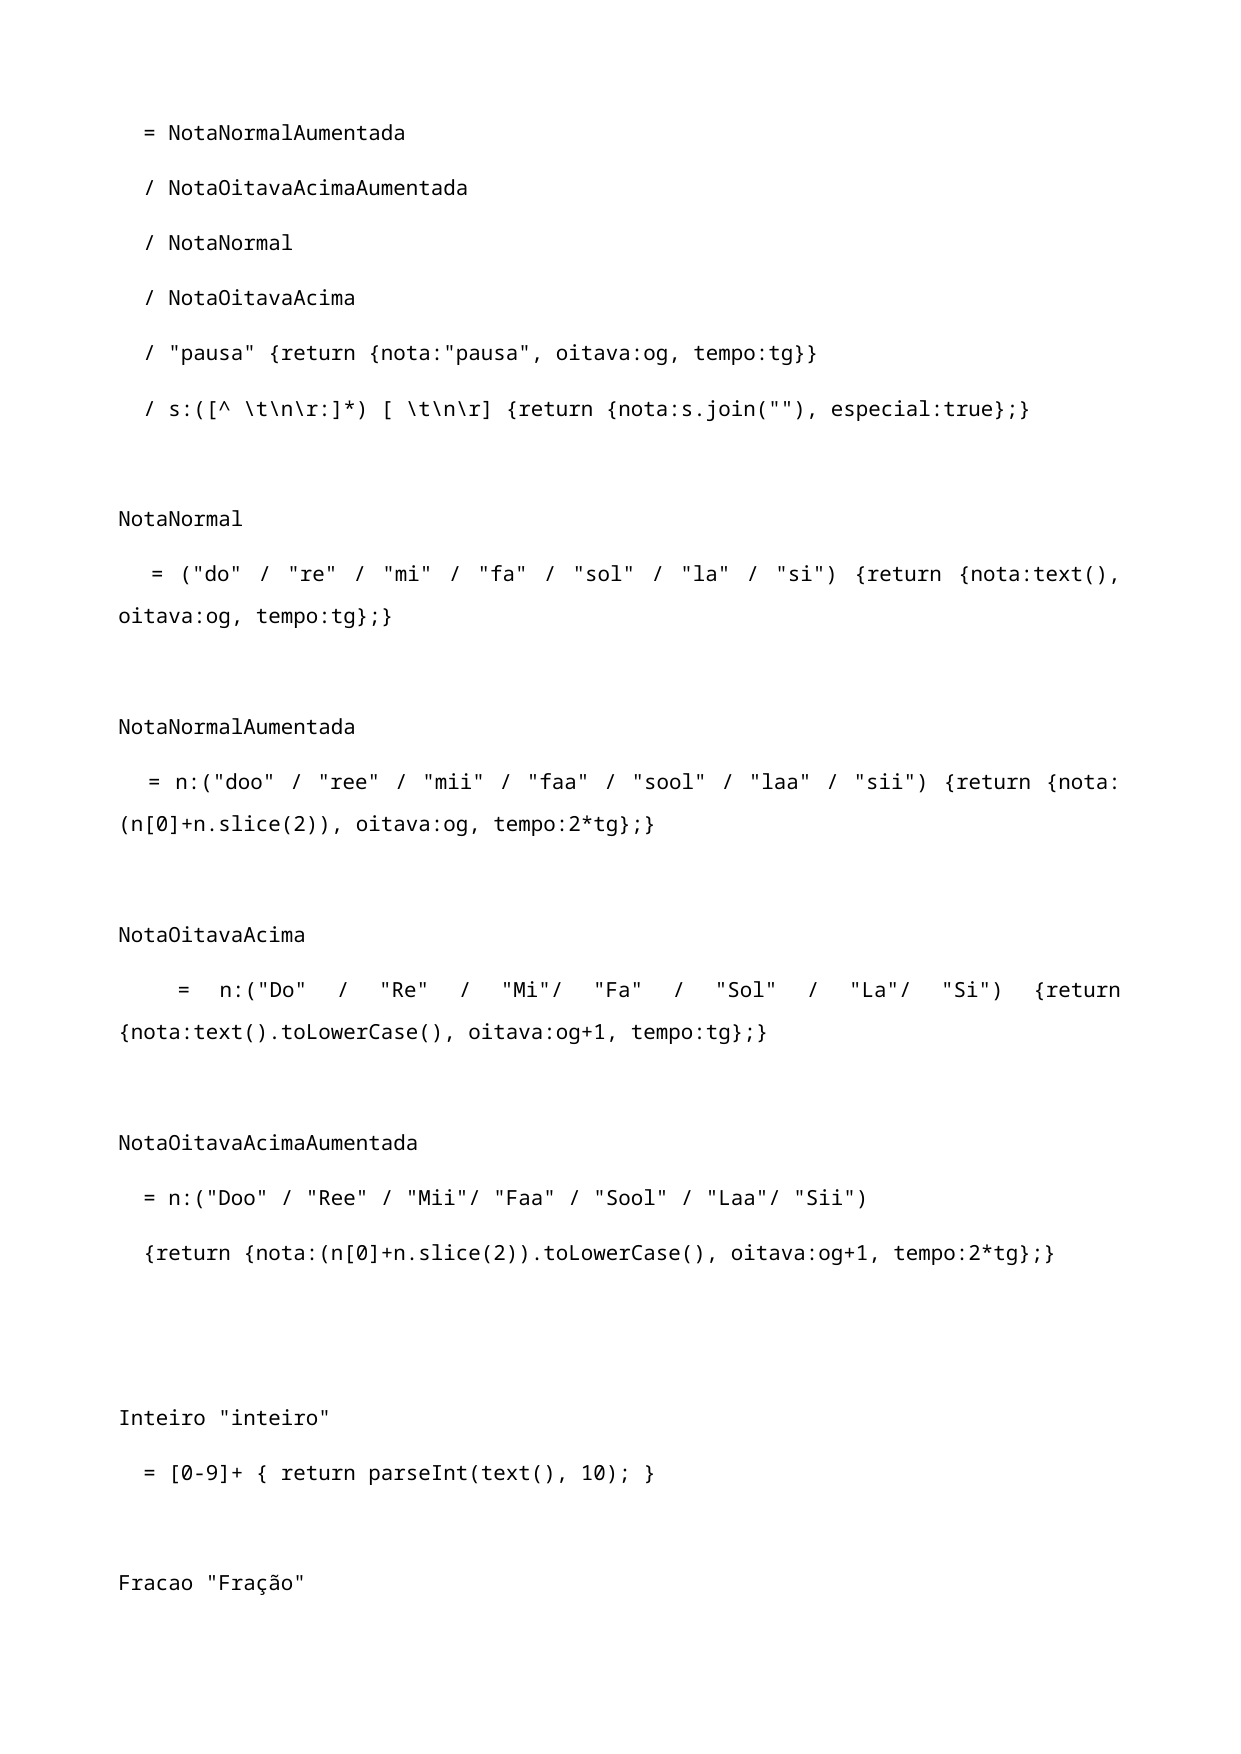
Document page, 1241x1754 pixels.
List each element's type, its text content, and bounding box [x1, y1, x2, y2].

text = n:("Do" / "Re" / "Mi"/ "Fa" / "Sol" / "La"/ "Si") {return {nota:text().toLowerCase(), oitava:og+1, tempo:tg};} [118, 975, 1122, 1046]
text NotaNormal [118, 504, 1122, 532]
text = n:("doo" / "ree" / "mii" / "faa" / "sool" / "laa" / "sii") {return {nota:(n[0]+n.slice(2)), oitava:og, tempo:2*tg};} [118, 767, 1122, 838]
text NotaOitavaAcimaAumentada [118, 1128, 1122, 1156]
text Fracao "Fração" [118, 1568, 1122, 1597]
text / NotaOitavaAcimaAumentada [118, 173, 1122, 202]
text Inteiro "inteiro" [118, 1403, 1122, 1432]
text NotaNormalAumentada [118, 712, 1122, 740]
text = n:("Doo" / "Ree" / "Mii"/ "Faa" / "Sool" / "Laa"/ "Sii") [118, 1183, 1122, 1211]
text = [0-9]+ { return parseInt(text(), 10); } [118, 1458, 1122, 1487]
text = NotaNormalAumentada [118, 118, 1122, 147]
text / s:([^ \t\n\r:]*) [ \t\n\r] {return {nota:s.join(""), especial:true};} [118, 394, 1122, 422]
text {return {nota:(n[0]+n.slice(2)).toLowerCase(), oitava:og+1, tempo:2*tg};} [118, 1238, 1122, 1266]
text = ("do" / "re" / "mi" / "fa" / "sol" / "la" / "si") {return {nota:text(), oitava:og, tempo:tg};} [118, 559, 1122, 630]
text NotaOitavaAcima [118, 920, 1122, 948]
text / "pausa" {return {nota:"pausa", oitava:og, tempo:tg}} [118, 338, 1122, 367]
text / NotaNormal [118, 228, 1122, 257]
text / NotaOitavaAcima [118, 283, 1122, 312]
